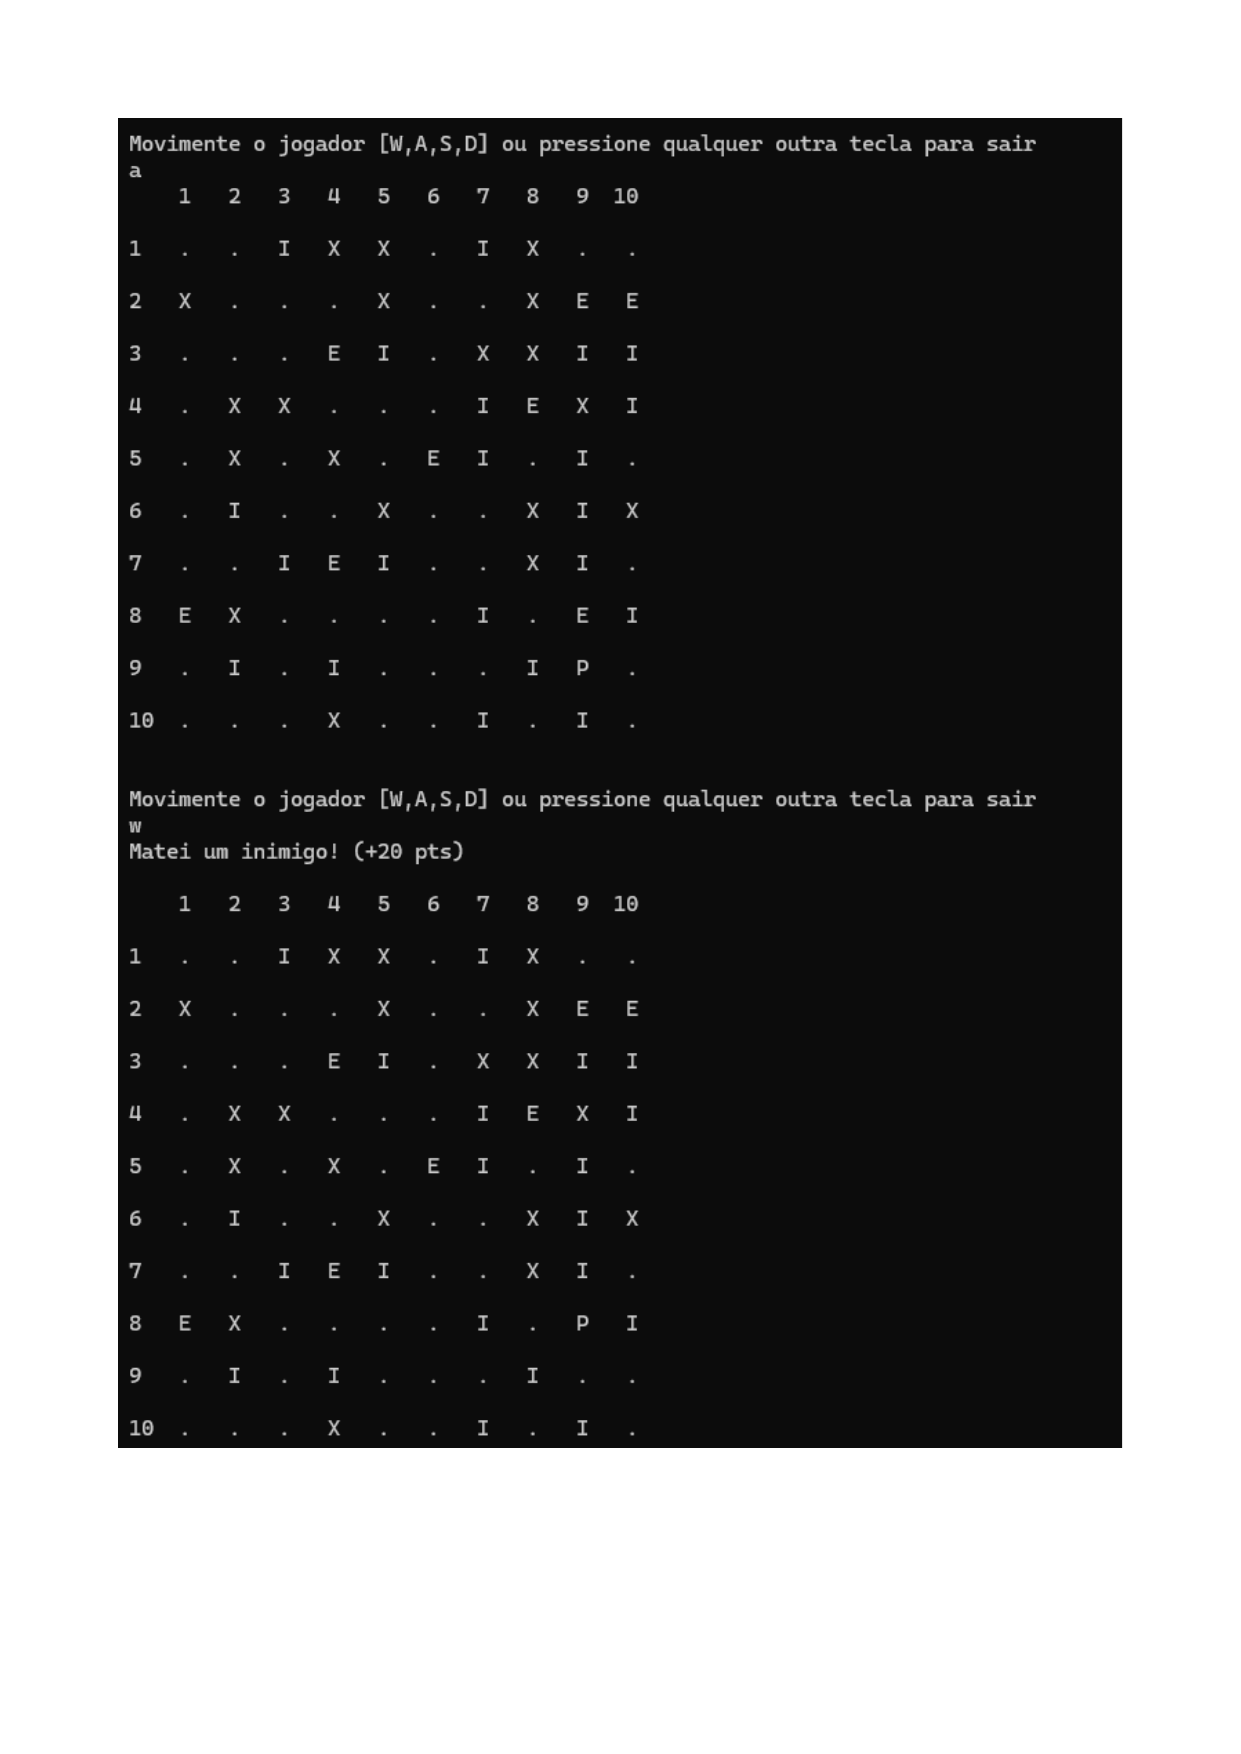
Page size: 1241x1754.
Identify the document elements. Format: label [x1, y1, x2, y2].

picture [118, 118, 1123, 1448]
